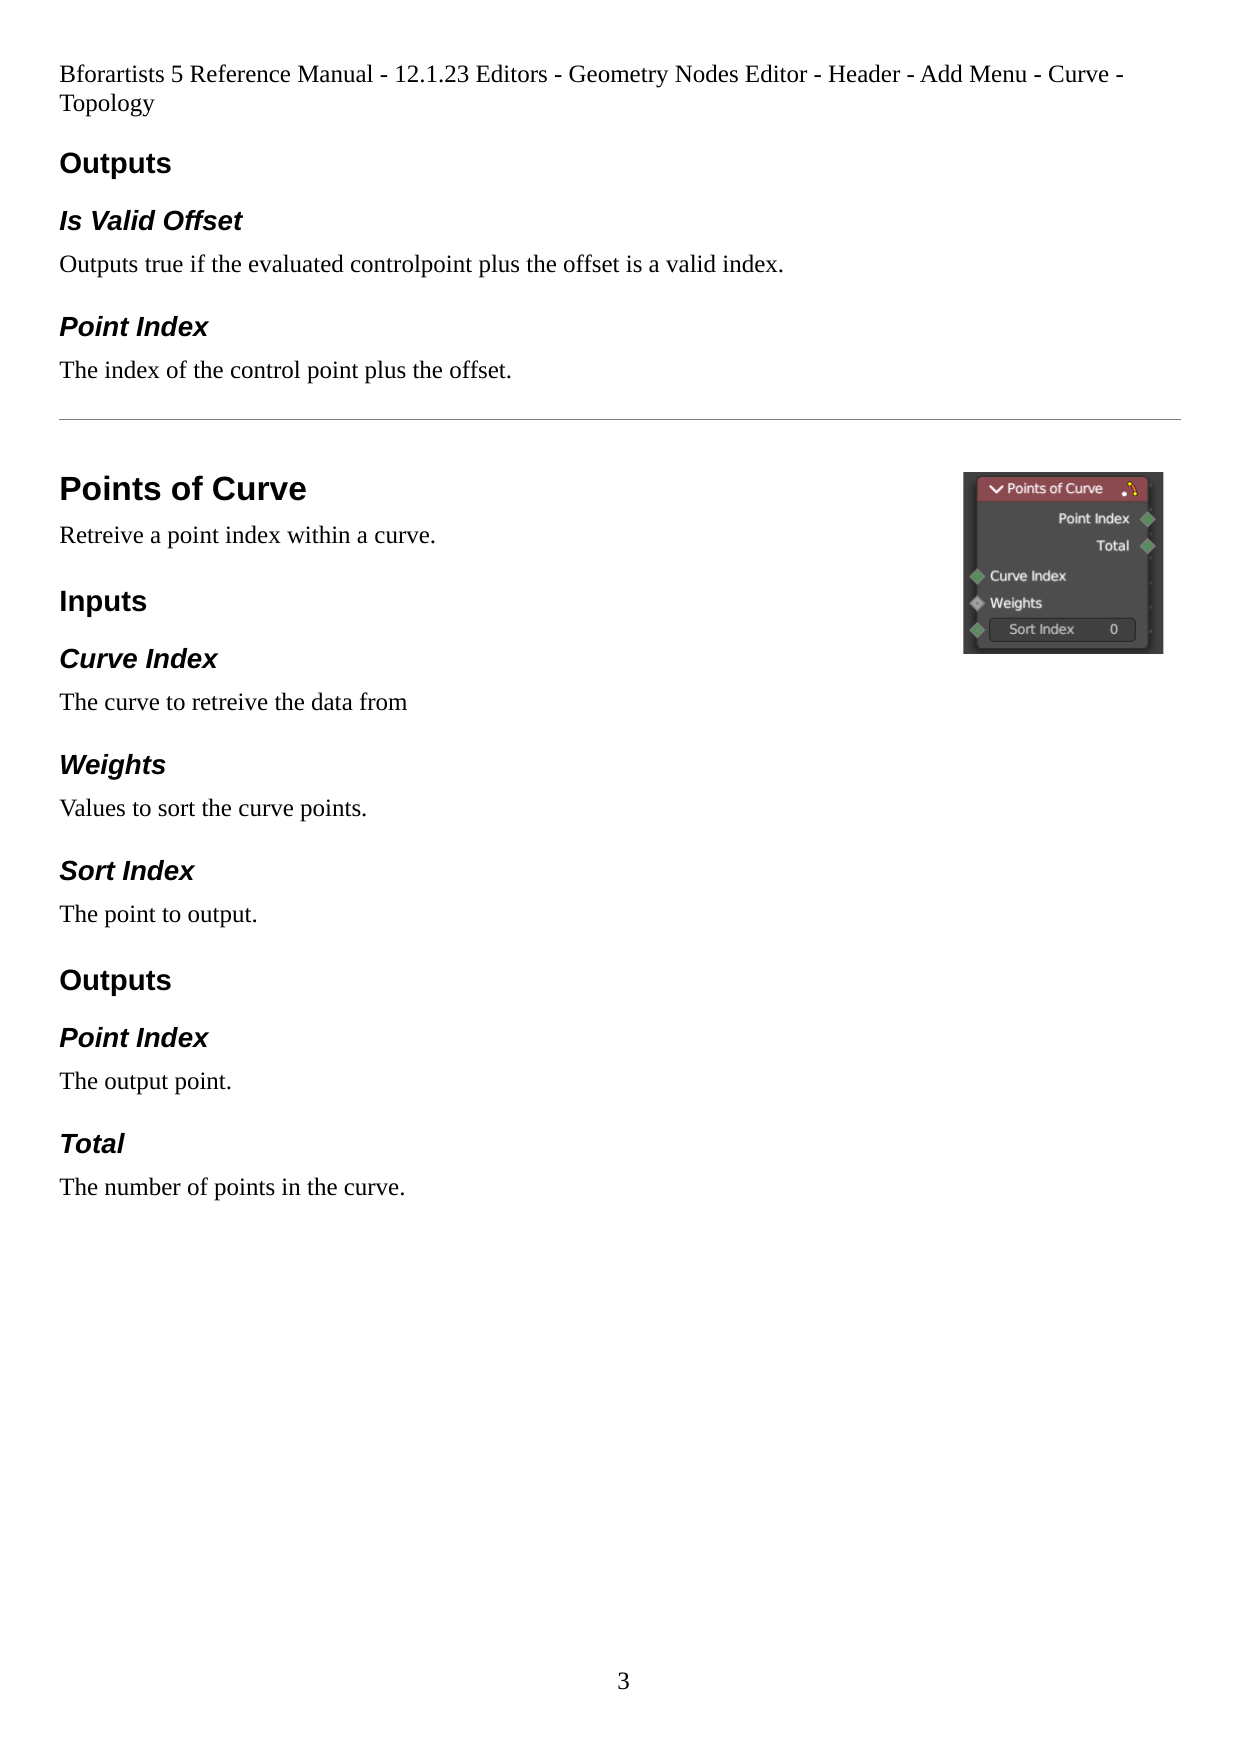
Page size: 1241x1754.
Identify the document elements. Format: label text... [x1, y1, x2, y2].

subtitle Inputs [59, 584, 963, 618]
text The output point. [59, 1066, 1181, 1094]
text Values to sort the curve points. [59, 793, 1181, 822]
subtitle [1164, 584, 1181, 618]
text The index of the control point plus the offset. [59, 355, 1181, 384]
text Retreive a point index within a curve. [59, 520, 963, 549]
text The curve to retreive the data from [59, 687, 1181, 716]
text The point to output. [59, 899, 1181, 928]
text Outputs true if the evaluated controlpoint plus the offset is a valid index. [59, 249, 1181, 278]
text The number of points in the curve. [59, 1172, 1181, 1200]
subtitle Outputs [59, 963, 1181, 996]
subtitle Point Index [59, 311, 1181, 343]
subtitle Total [59, 1127, 1181, 1159]
subtitle Curve Index [59, 643, 1181, 674]
picture [963, 472, 1164, 654]
subtitle Is Valid Offset [59, 205, 1181, 237]
subtitle Outputs [59, 146, 1181, 180]
subtitle Point Index [59, 1021, 1181, 1053]
subtitle Weights [59, 749, 1181, 781]
subtitle Sort Index [59, 854, 1181, 886]
subtitle Points of Curve [59, 469, 1181, 508]
